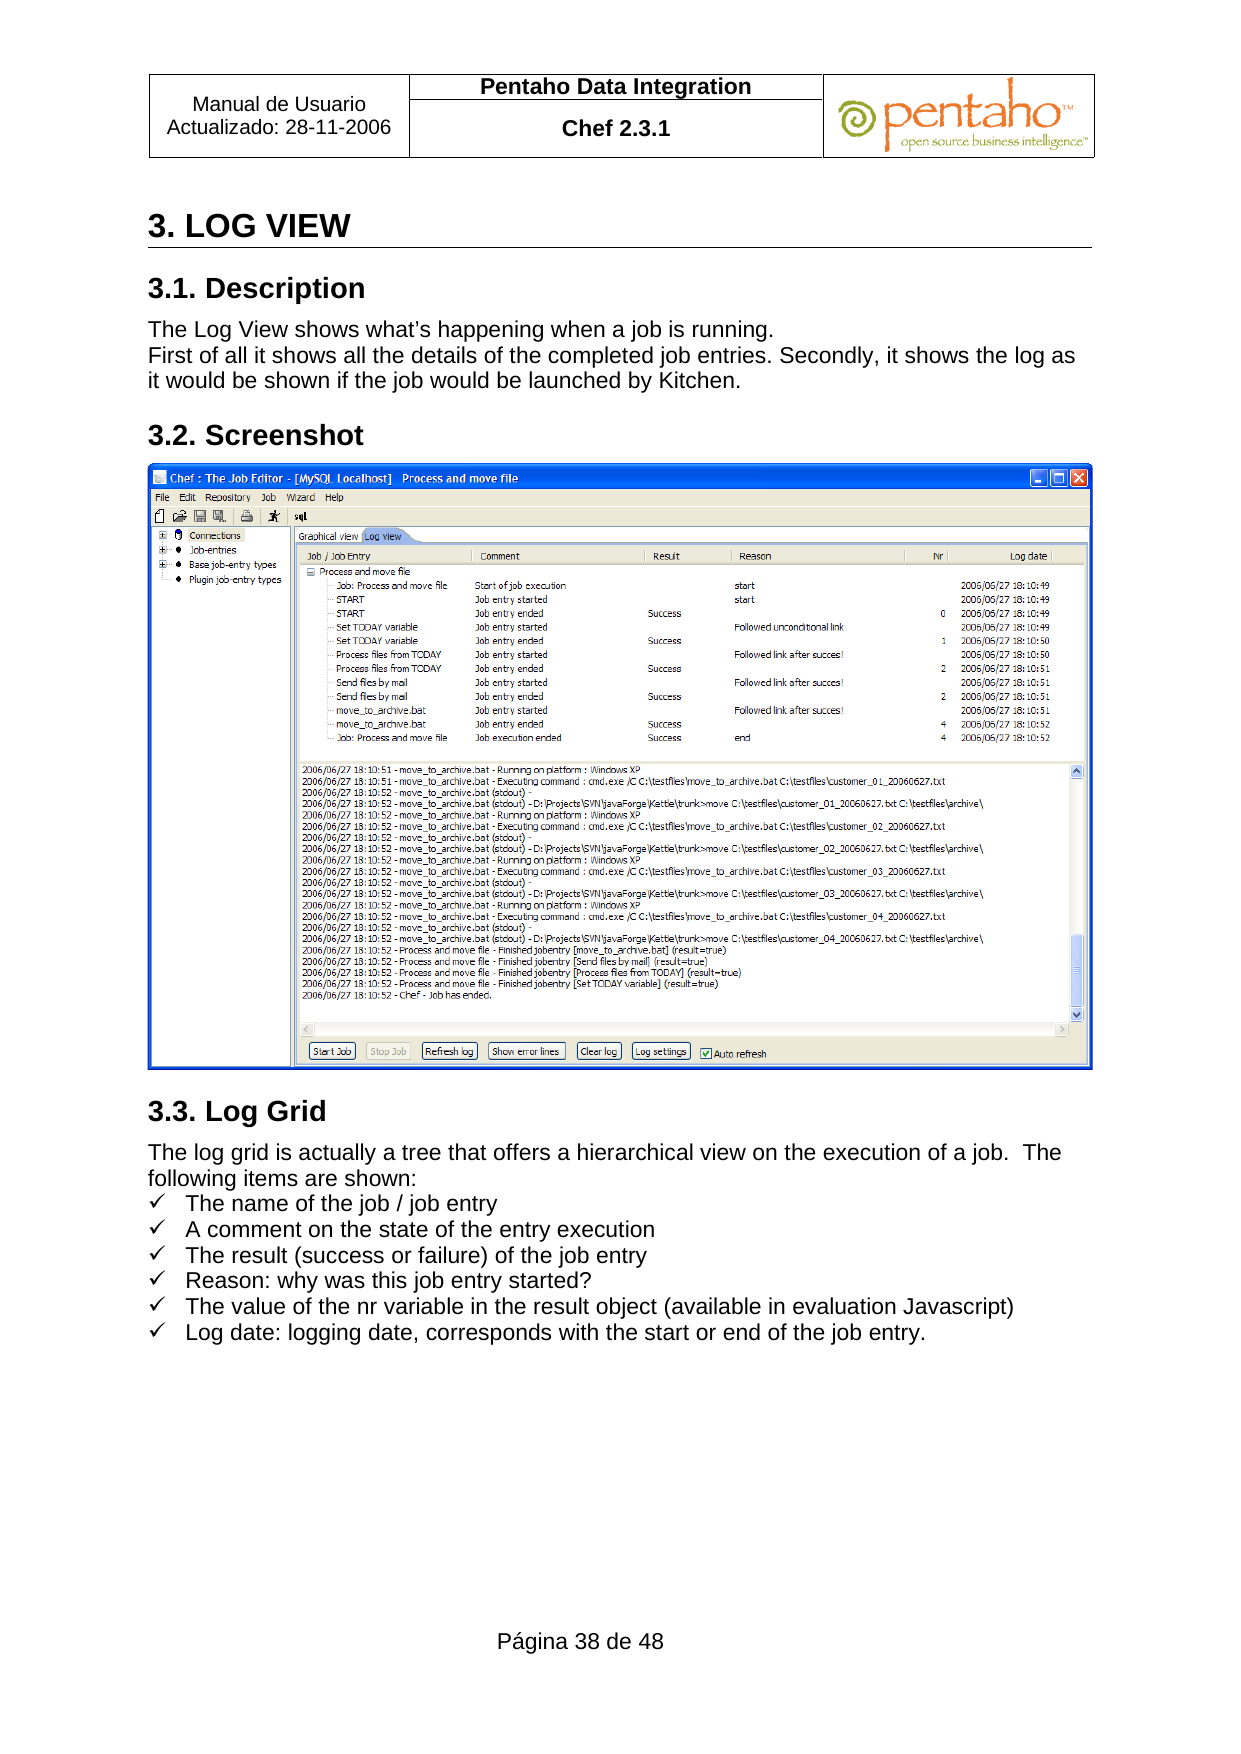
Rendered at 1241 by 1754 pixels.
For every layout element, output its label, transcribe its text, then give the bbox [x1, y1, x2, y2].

picture [147, 463, 1093, 1070]
subtitle Log Grid [148, 1095, 1092, 1127]
subtitle Description [148, 272, 1092, 304]
text The Log View shows what’s happening when a job is running. [148, 317, 1092, 343]
text The log grid is actually a tree that offers a hierarchical view on the execution of a job. The following items are shown: [148, 1140, 1092, 1191]
subtitle Screenshot [148, 419, 1092, 451]
list Log date: logging date, corresponds with the start or end of the job entry. [148, 1320, 1092, 1345]
subtitle Log View [148, 208, 1092, 247]
list The value of the nr variable in the result object (available in evaluation Javascript) [148, 1294, 1092, 1320]
list A comment on the state of the entry execution [148, 1217, 1092, 1242]
list Reason: why was this job entry started? [148, 1268, 1092, 1294]
list The result (success or failure) of the job entry [148, 1242, 1092, 1268]
list The name of the job / job entry [148, 1191, 1092, 1217]
text First of all it shows all the details of the completed job entries. Secondly, it shows the log as it would be shown if the job would be launched by Kitchen. [148, 343, 1092, 394]
